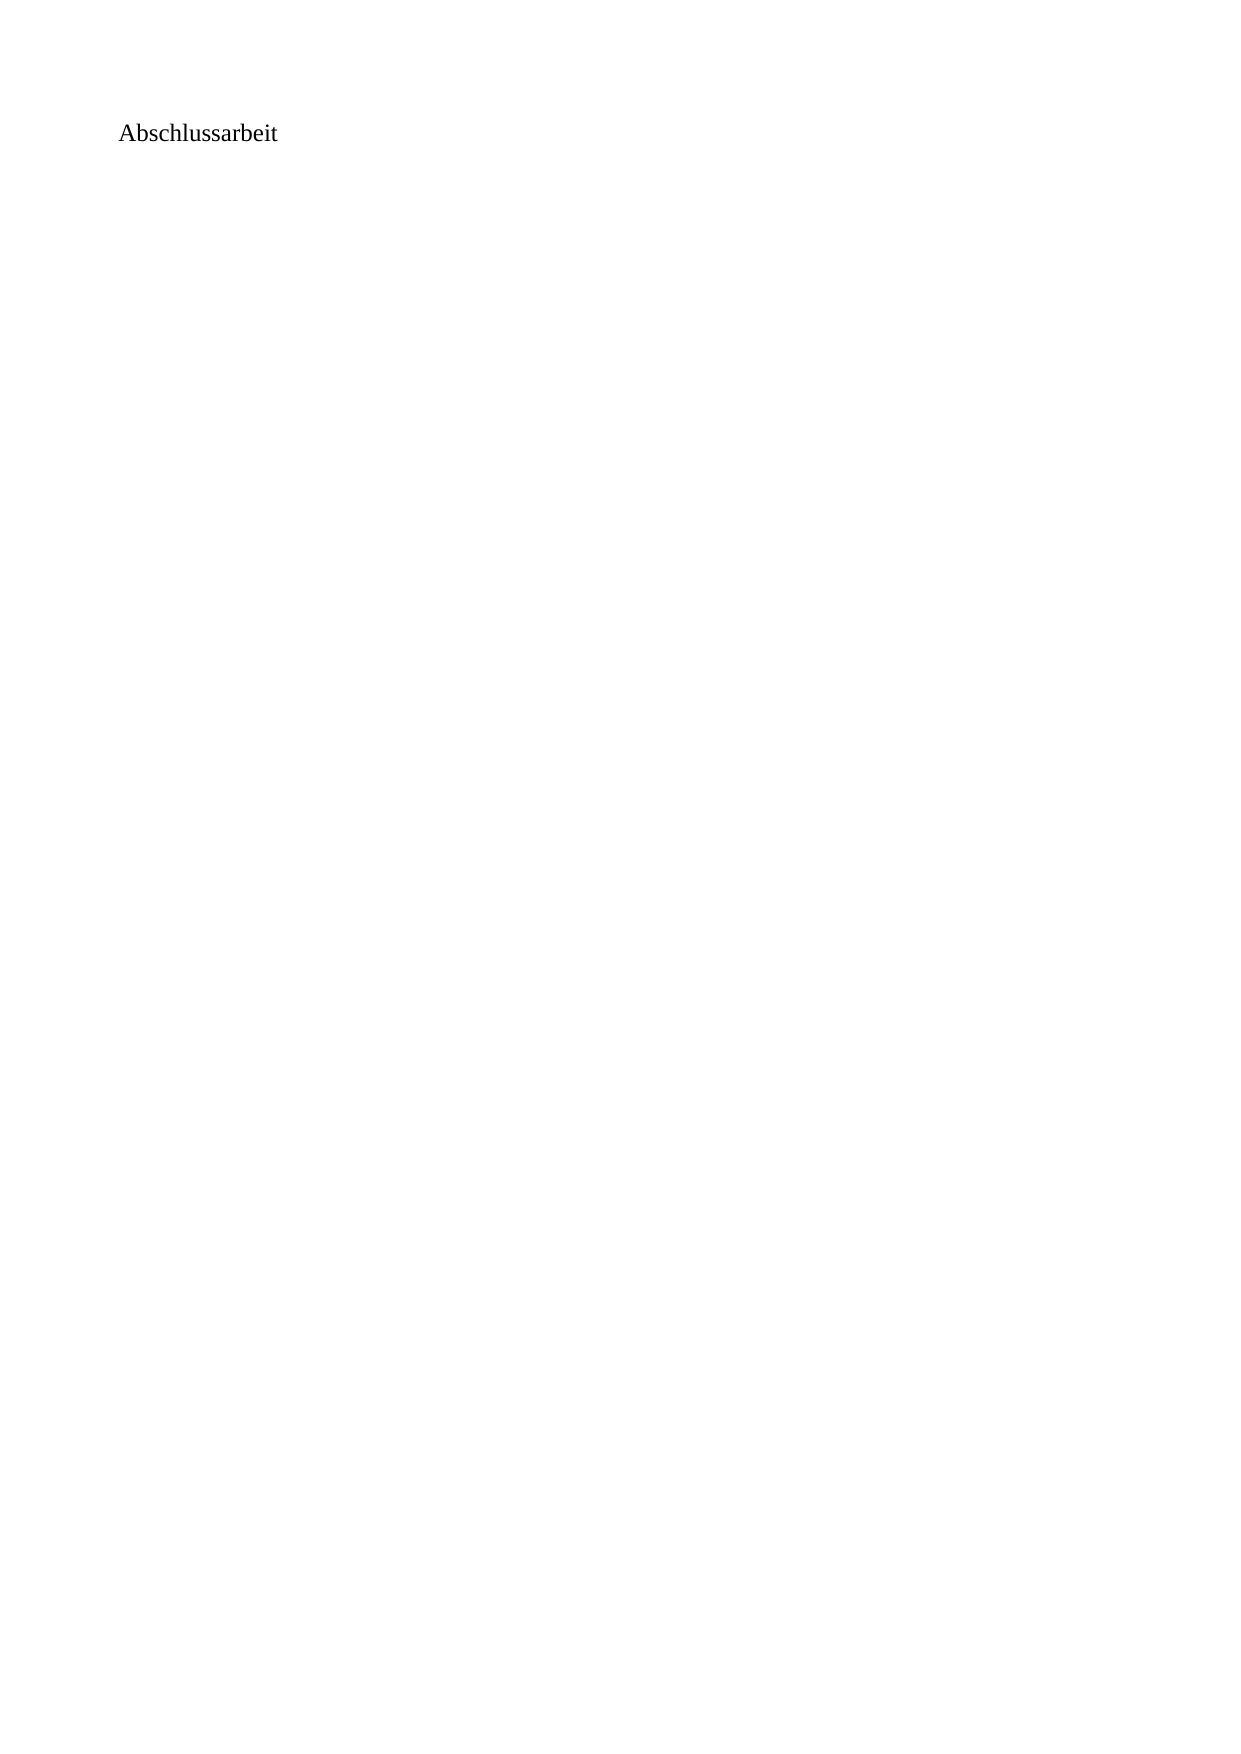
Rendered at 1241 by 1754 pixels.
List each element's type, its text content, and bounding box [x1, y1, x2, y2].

text Abschlussarbeit [118, 118, 1122, 147]
